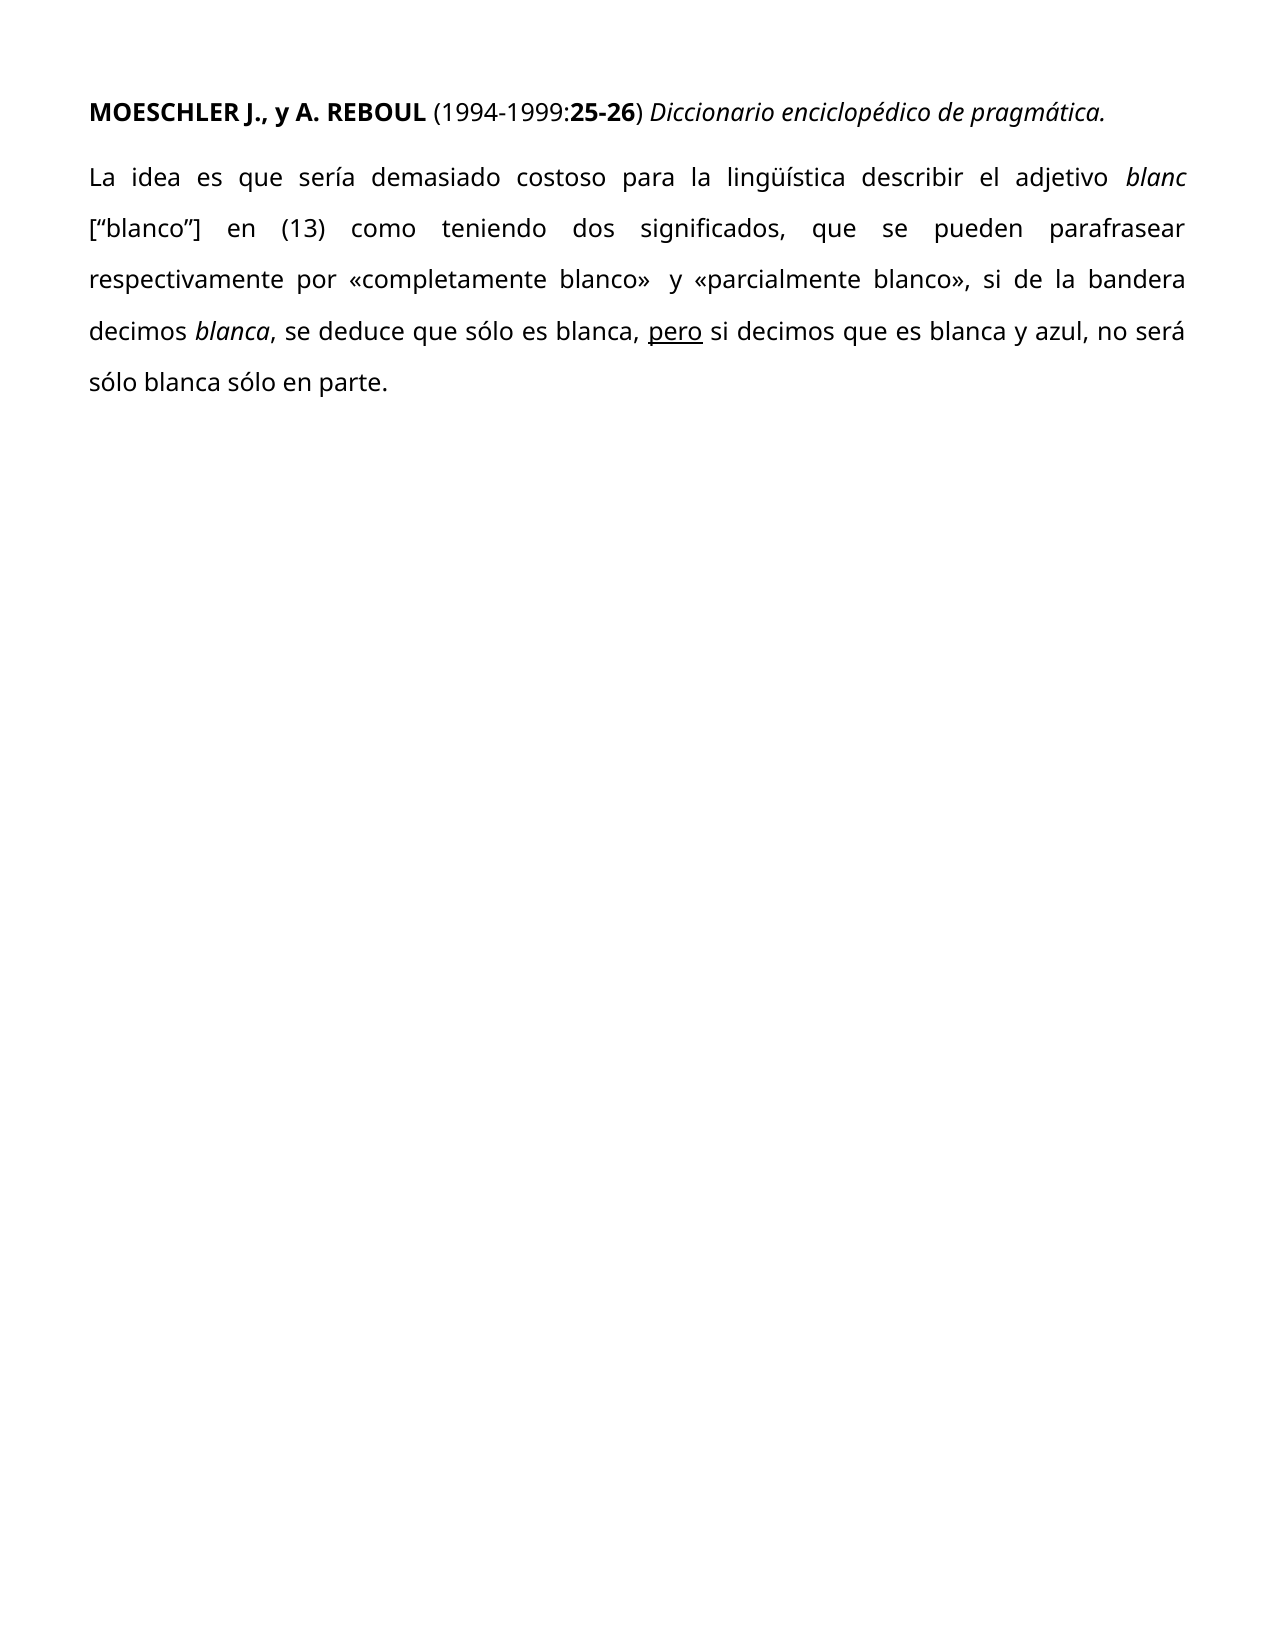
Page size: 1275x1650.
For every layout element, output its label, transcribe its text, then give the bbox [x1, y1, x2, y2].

text La idea es que sería demasiado costoso para la lingüística describir el adjetivo blanc [“blanco”] en (13) como teniendo dos significados, que se pueden parafrasear respectivamente por «completamente blanco» y «parcialmente blanco», si de la bandera decimos blanca, se deduce que sólo es blanca, pero si decimos que es blanca y azul, no será sólo blanca sólo en parte. [88, 160, 1186, 398]
text MOESCHLER J., y A. REBOUL (1994-1999:25-26) Diccionario enciclopédico de pragmática. [88, 94, 1186, 128]
